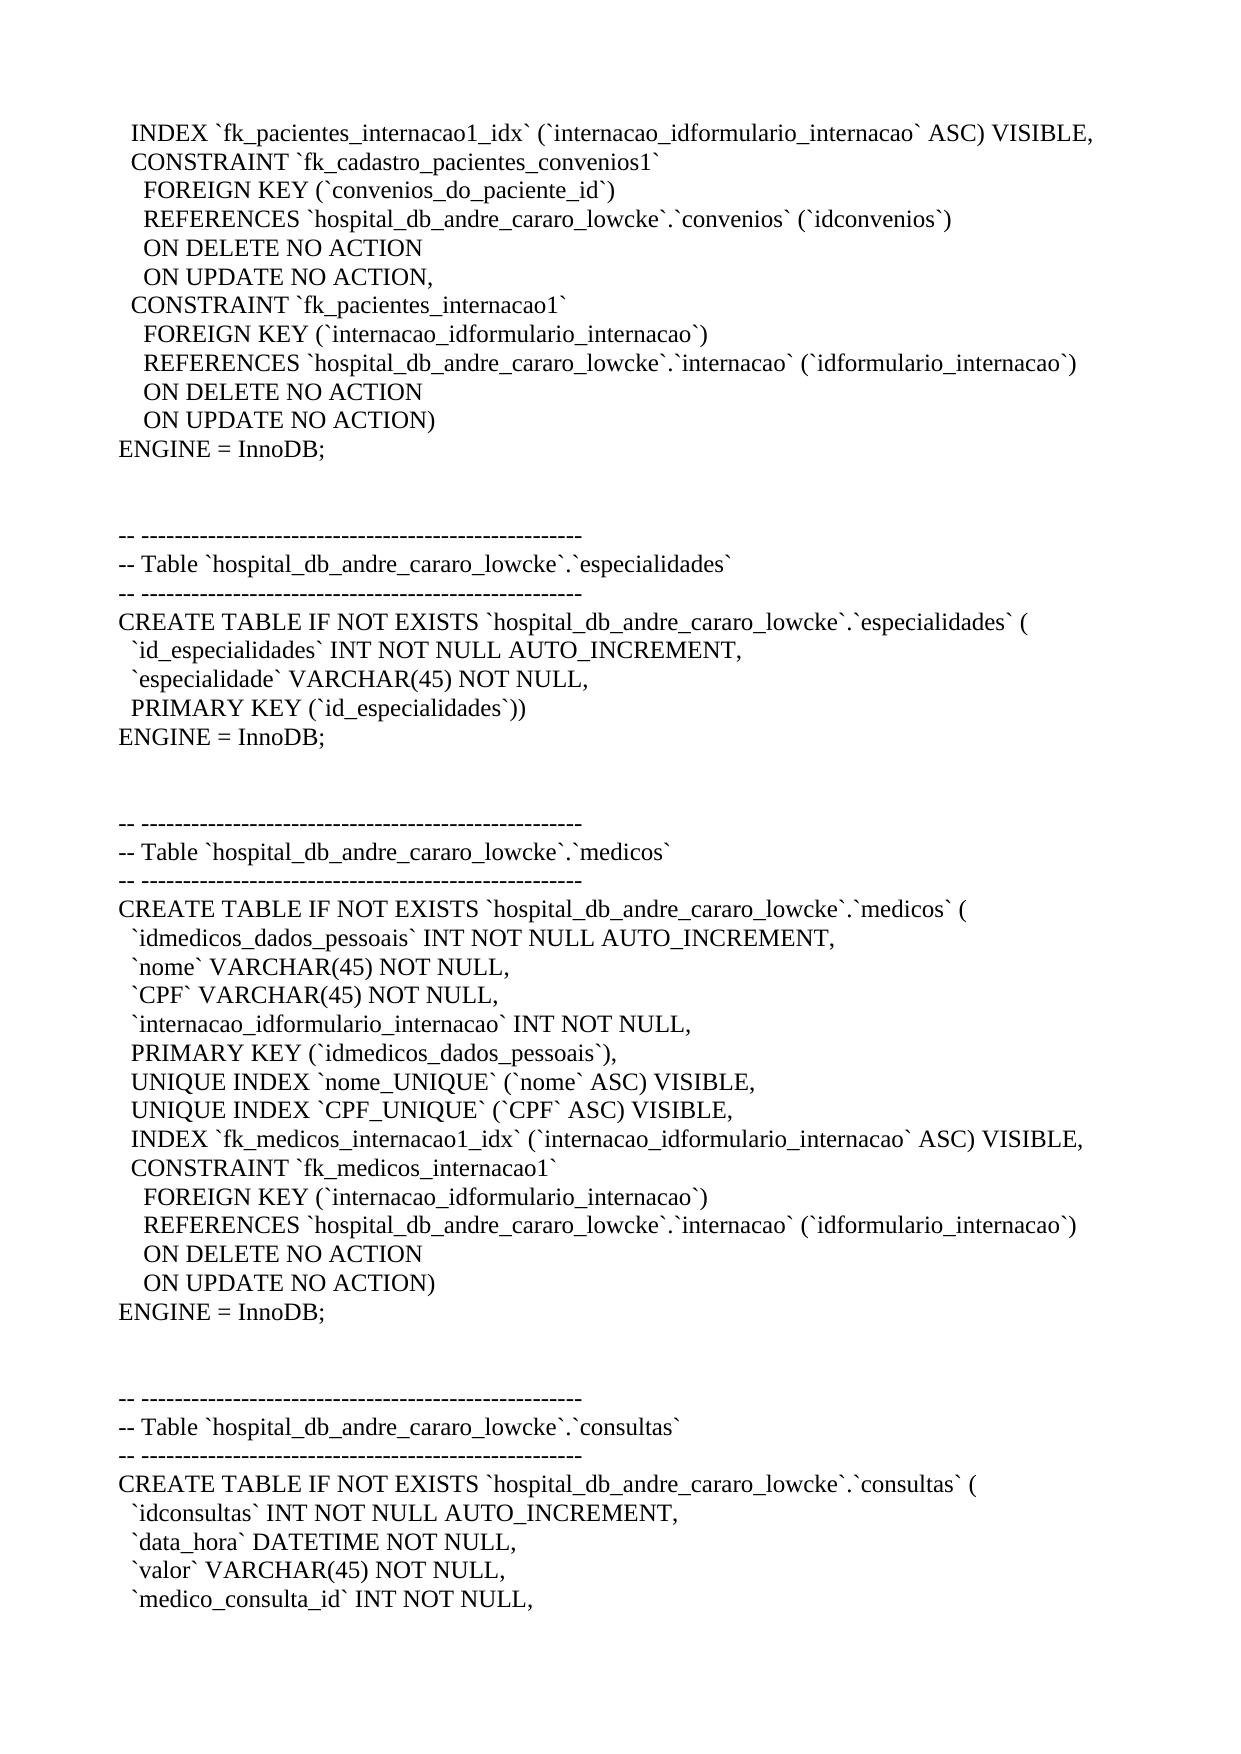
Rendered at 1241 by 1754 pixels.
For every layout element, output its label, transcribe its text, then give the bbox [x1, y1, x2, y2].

text FOREIGN KEY (`convenios_do_paciente_id`) [118, 176, 1122, 204]
text ON UPDATE NO ACTION, [118, 262, 1122, 291]
text -- Table `hospital_db_andre_cararo_lowcke`.`consultas` [118, 1412, 1122, 1441]
text ON UPDATE NO ACTION) [118, 406, 1122, 434]
text `valor` VARCHAR(45) NOT NULL, [118, 1556, 1122, 1584]
text ENGINE = InnoDB; [118, 434, 1122, 463]
text -- ----------------------------------------------------- [118, 1441, 1122, 1469]
text ENGINE = InnoDB; [118, 722, 1122, 751]
text CREATE TABLE IF NOT EXISTS `hospital_db_andre_cararo_lowcke`.`consultas` ( [118, 1469, 1122, 1498]
text CONSTRAINT `fk_cadastro_pacientes_convenios1` [118, 147, 1122, 176]
text `CPF` VARCHAR(45) NOT NULL, [118, 981, 1122, 1009]
text ON UPDATE NO ACTION) [118, 1268, 1122, 1297]
text `internacao_idformulario_internacao` INT NOT NULL, [118, 1009, 1122, 1038]
text REFERENCES `hospital_db_andre_cararo_lowcke`.`internacao` (`idformulario_internacao`) [118, 348, 1122, 377]
text CONSTRAINT `fk_medicos_internacao1` [118, 1153, 1122, 1182]
text -- ----------------------------------------------------- [118, 521, 1122, 549]
text -- ----------------------------------------------------- [118, 866, 1122, 894]
text -- ----------------------------------------------------- [118, 578, 1122, 607]
text PRIMARY KEY (`idmedicos_dados_pessoais`), [118, 1038, 1122, 1067]
text -- Table `hospital_db_andre_cararo_lowcke`.`especialidades` [118, 549, 1122, 578]
text UNIQUE INDEX `CPF_UNIQUE` (`CPF` ASC) VISIBLE, [118, 1096, 1122, 1124]
text -- Table `hospital_db_andre_cararo_lowcke`.`medicos` [118, 837, 1122, 866]
text `nome` VARCHAR(45) NOT NULL, [118, 952, 1122, 981]
text `especialidade` VARCHAR(45) NOT NULL, [118, 664, 1122, 693]
text CREATE TABLE IF NOT EXISTS `hospital_db_andre_cararo_lowcke`.`especialidades` ( [118, 607, 1122, 636]
text ON DELETE NO ACTION [118, 377, 1122, 406]
text `idconsultas` INT NOT NULL AUTO_INCREMENT, [118, 1498, 1122, 1527]
text PRIMARY KEY (`id_especialidades`)) [118, 693, 1122, 722]
text ON DELETE NO ACTION [118, 233, 1122, 262]
text `medico_consulta_id` INT NOT NULL, [118, 1584, 1122, 1613]
text UNIQUE INDEX `nome_UNIQUE` (`nome` ASC) VISIBLE, [118, 1067, 1122, 1096]
text CREATE TABLE IF NOT EXISTS `hospital_db_andre_cararo_lowcke`.`medicos` ( [118, 894, 1122, 923]
text INDEX `fk_pacientes_internacao1_idx` (`internacao_idformulario_internacao` ASC) VISIBLE, [118, 118, 1122, 147]
text INDEX `fk_medicos_internacao1_idx` (`internacao_idformulario_internacao` ASC) VISIBLE, [118, 1124, 1122, 1153]
text `idmedicos_dados_pessoais` INT NOT NULL AUTO_INCREMENT, [118, 923, 1122, 952]
text CONSTRAINT `fk_pacientes_internacao1` [118, 291, 1122, 319]
text REFERENCES `hospital_db_andre_cararo_lowcke`.`convenios` (`idconvenios`) [118, 204, 1122, 233]
text FOREIGN KEY (`internacao_idformulario_internacao`) [118, 1182, 1122, 1211]
text FOREIGN KEY (`internacao_idformulario_internacao`) [118, 319, 1122, 348]
text ON DELETE NO ACTION [118, 1239, 1122, 1268]
text `data_hora` DATETIME NOT NULL, [118, 1527, 1122, 1556]
text `id_especialidades` INT NOT NULL AUTO_INCREMENT, [118, 636, 1122, 664]
text ENGINE = InnoDB; [118, 1297, 1122, 1326]
text REFERENCES `hospital_db_andre_cararo_lowcke`.`internacao` (`idformulario_internacao`) [118, 1211, 1122, 1239]
text -- ----------------------------------------------------- [118, 1383, 1122, 1412]
text -- ----------------------------------------------------- [118, 808, 1122, 837]
